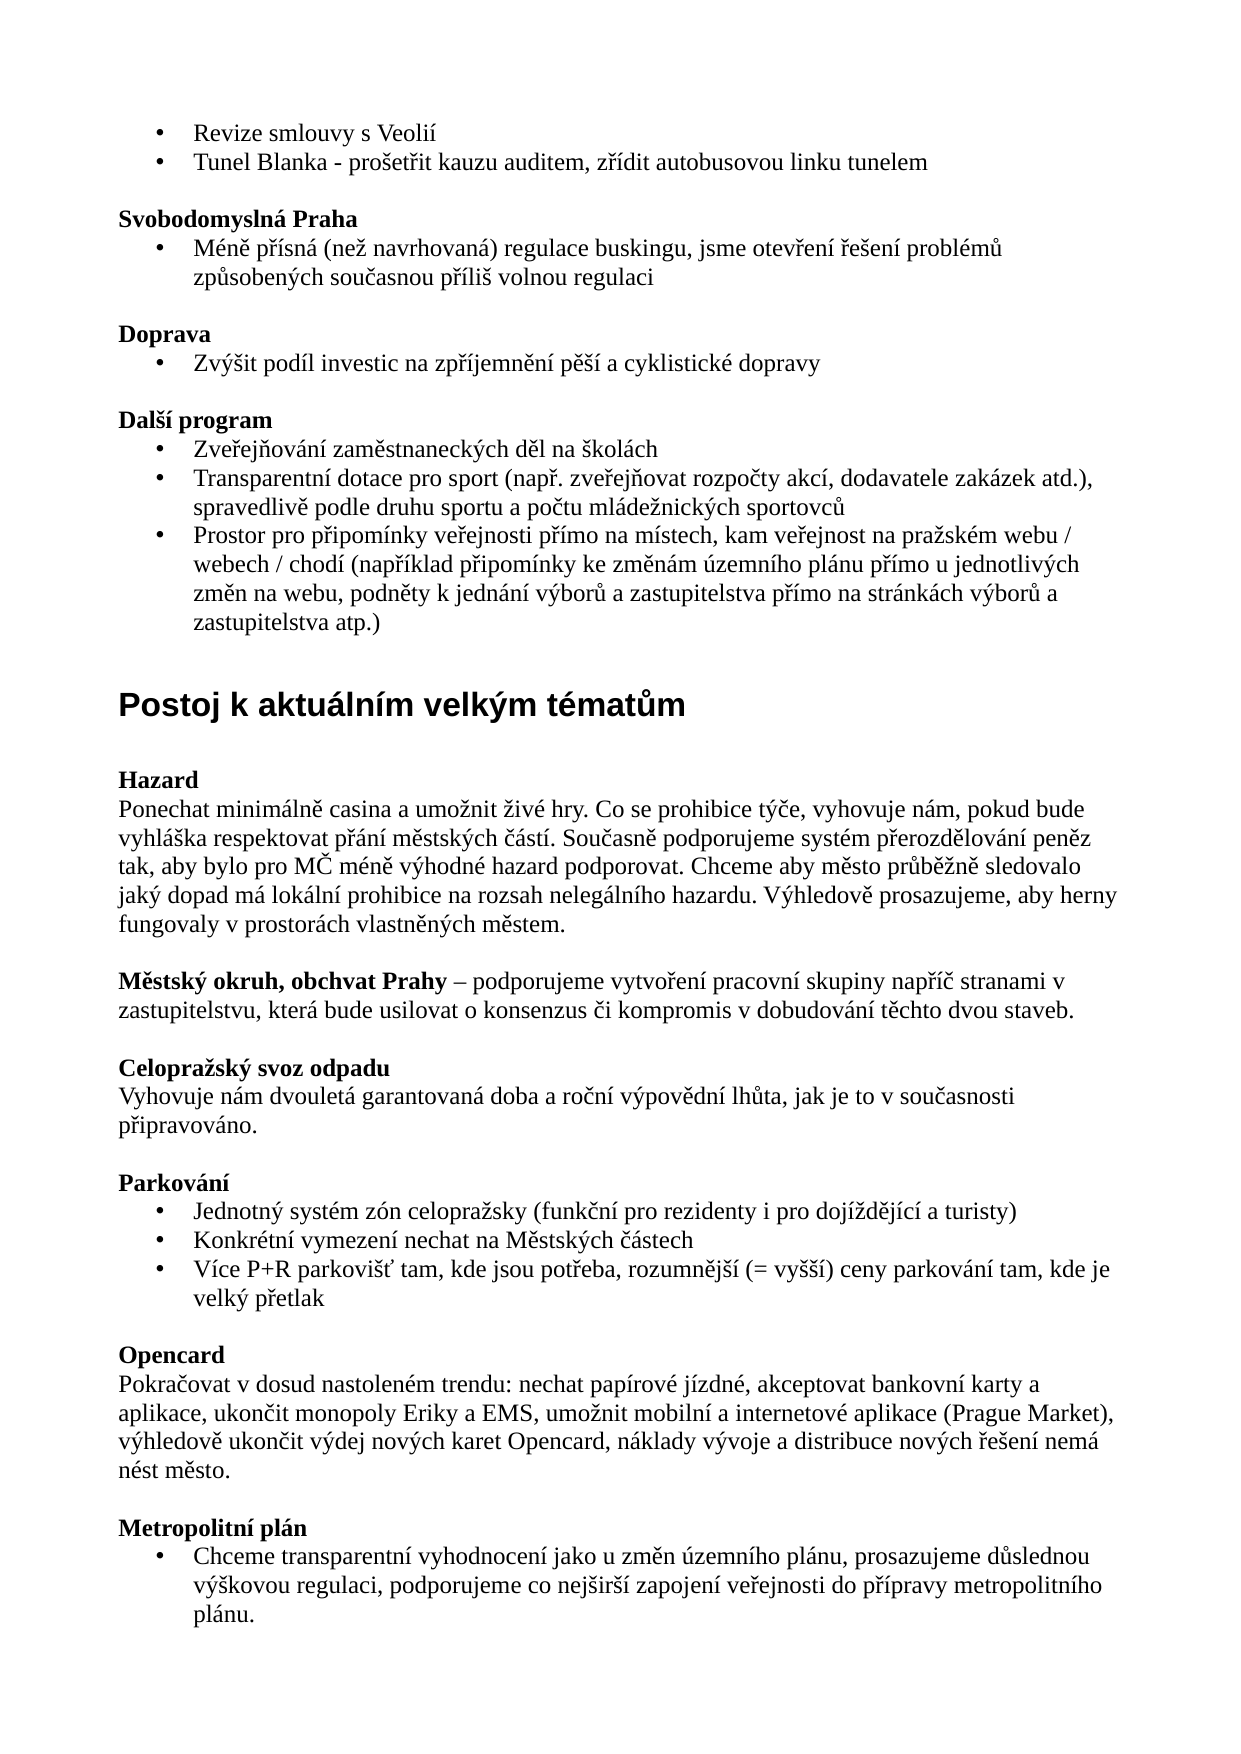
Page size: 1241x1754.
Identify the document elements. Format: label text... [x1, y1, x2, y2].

list Transparentní dotace pro sport (např. zveřejňovat rozpočty akcí, dodavatele zakázek atd.), spravedlivě podle druhu sportu a počtu mládežnických sportovců [156, 463, 1122, 521]
list Více P+R parkovišť tam, kde jsou potřeba, rozumnější (= vyšší) ceny parkování tam, kde je velký přetlak [156, 1254, 1122, 1311]
list Zvýšit podíl investic na zpříjemnění pěší a cyklistické dopravy [156, 348, 1122, 377]
text Opencard [118, 1340, 1122, 1369]
text Svobodomyslná Praha [118, 204, 1122, 233]
text Hazard [118, 765, 1122, 794]
list Prostor pro připomínky veřejnosti přímo na místech, kam veřejnost na pražském webu / webech / chodí (například připomínky ke změnám územního plánu přímo u jednotlivých změn na webu, podněty k jednání výborů a zastupitelstva přímo na stránkách výborů a zastupitelstva atp.) [156, 521, 1122, 636]
text Městský okruh, obchvat Prahy – podporujeme vytvoření pracovní skupiny napříč stranami v zastupitelstvu, která bude usilovat o konsenzus či kompromis v dobudování těchto dvou staveb. [118, 966, 1122, 1024]
text Ponechat minimálně casina a umožnit živé hry. Co se prohibice týče, vyhovuje nám, pokud bude vyhláška respektovat přání městských částí. Současně podporujeme systém přerozdělování peněz tak, aby bylo pro MČ méně výhodné hazard podporovat. Chceme aby město průběžně sledovalo jaký dopad má lokální prohibice na rozsah nelegálního hazardu. Výhledově prosazujeme, aby herny fungovaly v prostorách vlastněných městem. [118, 794, 1122, 938]
text Parkování [118, 1168, 1122, 1196]
list Méně přísná (než navrhovaná) regulace buskingu, jsme otevření řešení problémů způsobených současnou příliš volnou regulaci [156, 233, 1122, 291]
text Celopražský svoz odpadu [118, 1053, 1122, 1081]
list Chceme transparentní vyhodnocení jako u změn územního plánu, prosazujeme důslednou výškovou regulaci, podporujeme co nejširší zapojení veřejnosti do přípravy metropolitního plánu. [156, 1541, 1122, 1628]
list Zveřejňování zaměstnaneckých děl na školách [156, 434, 1122, 463]
text Doprava [118, 319, 1122, 348]
text Vyhovuje nám dvouletá garantovaná doba a roční výpovědní lhůta, jak je to v současnosti připravováno. [118, 1081, 1122, 1139]
text Metropolitní plán [118, 1513, 1122, 1541]
list Tunel Blanka - prošetřit kauzu auditem, zřídit autobusovou linku tunelem [156, 147, 1122, 176]
list Konkrétní vymezení nechat na Městských částech [156, 1225, 1122, 1254]
subtitle Postoj k aktuálním velkým tématům [118, 685, 1122, 724]
text Další program [118, 406, 1122, 434]
text Pokračovat v dosud nastoleném trendu: nechat papírové jízdné, akceptovat bankovní karty a aplikace, ukončit monopoly Eriky a EMS, umožnit mobilní a internetové aplikace (Prague Market), výhledově ukončit výdej nových karet Opencard, náklady vývoje a distribuce nových řešení nemá nést město. [118, 1369, 1122, 1484]
list Revize smlouvy s Veolií [156, 118, 1122, 147]
list Jednotný systém zón celopražsky (funkční pro rezidenty i pro dojíždějící a turisty) [156, 1196, 1122, 1225]
